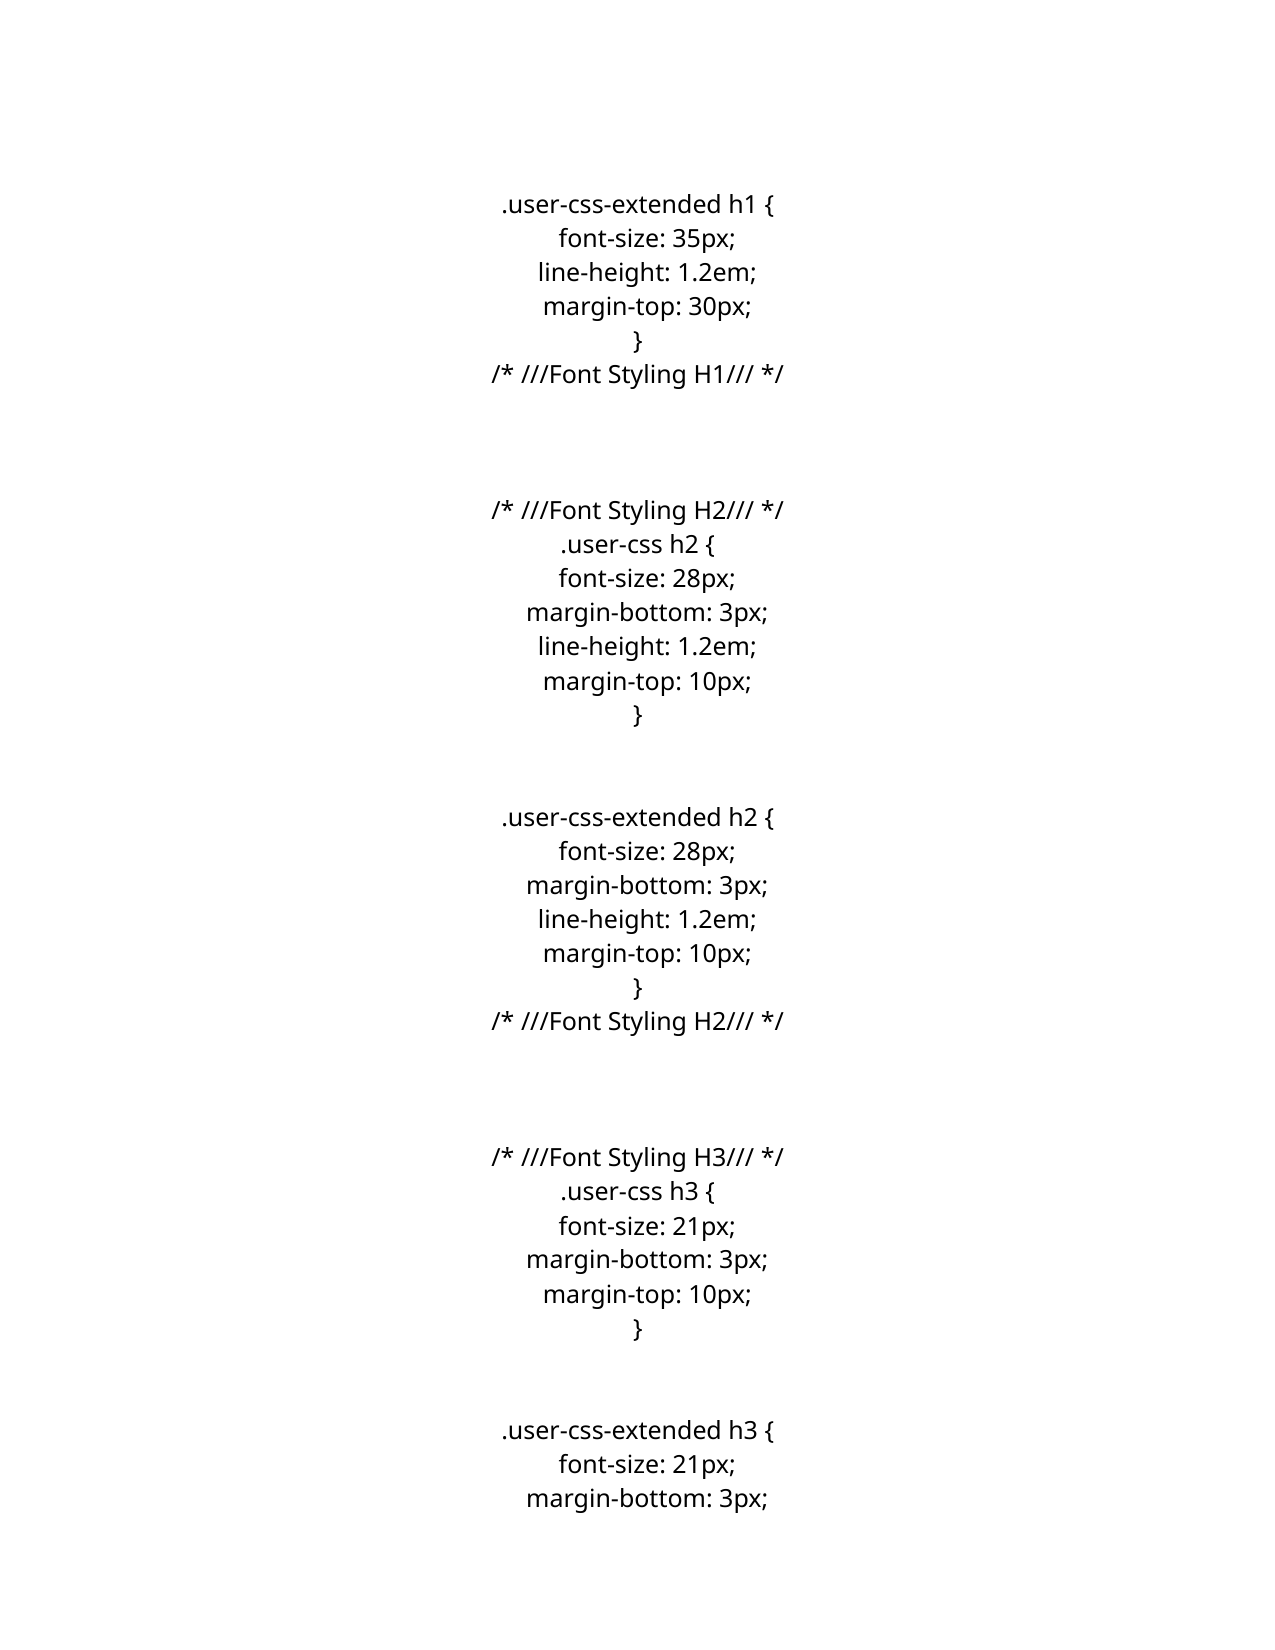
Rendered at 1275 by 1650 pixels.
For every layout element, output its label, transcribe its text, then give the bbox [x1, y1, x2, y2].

text } [118, 1310, 1157, 1344]
text margin-bottom: 3px; [118, 1481, 1157, 1515]
text line-height: 1.2em; [118, 629, 1157, 663]
text font-size: 35px; [118, 220, 1157, 254]
text } [118, 697, 1157, 731]
text .user-css-extended h1 { [118, 186, 1157, 220]
text font-size: 28px; [118, 833, 1157, 867]
text margin-bottom: 3px; [118, 867, 1157, 902]
text /* ///Font Styling H3/// */ [118, 1140, 1157, 1174]
text margin-top: 10px; [118, 663, 1157, 697]
text .user-css-extended h2 { [118, 799, 1157, 833]
text /* ///Font Styling H2/// */ [118, 493, 1157, 527]
text line-height: 1.2em; [118, 254, 1157, 288]
text line-height: 1.2em; [118, 902, 1157, 936]
text margin-bottom: 3px; [118, 595, 1157, 629]
text /* ///Font Styling H1/// */ [118, 357, 1157, 391]
text font-size: 21px; [118, 1447, 1157, 1481]
text } [118, 322, 1157, 357]
text margin-bottom: 3px; [118, 1242, 1157, 1276]
text .user-css h3 { [118, 1174, 1157, 1208]
text /* ///Font Styling H2/// */ [118, 1004, 1157, 1038]
text font-size: 28px; [118, 561, 1157, 595]
text font-size: 21px; [118, 1208, 1157, 1242]
text margin-top: 10px; [118, 1276, 1157, 1310]
text margin-top: 10px; [118, 936, 1157, 970]
text } [118, 970, 1157, 1004]
text .user-css-extended h3 { [118, 1412, 1157, 1447]
text .user-css h2 { [118, 527, 1157, 561]
text margin-top: 30px; [118, 288, 1157, 322]
